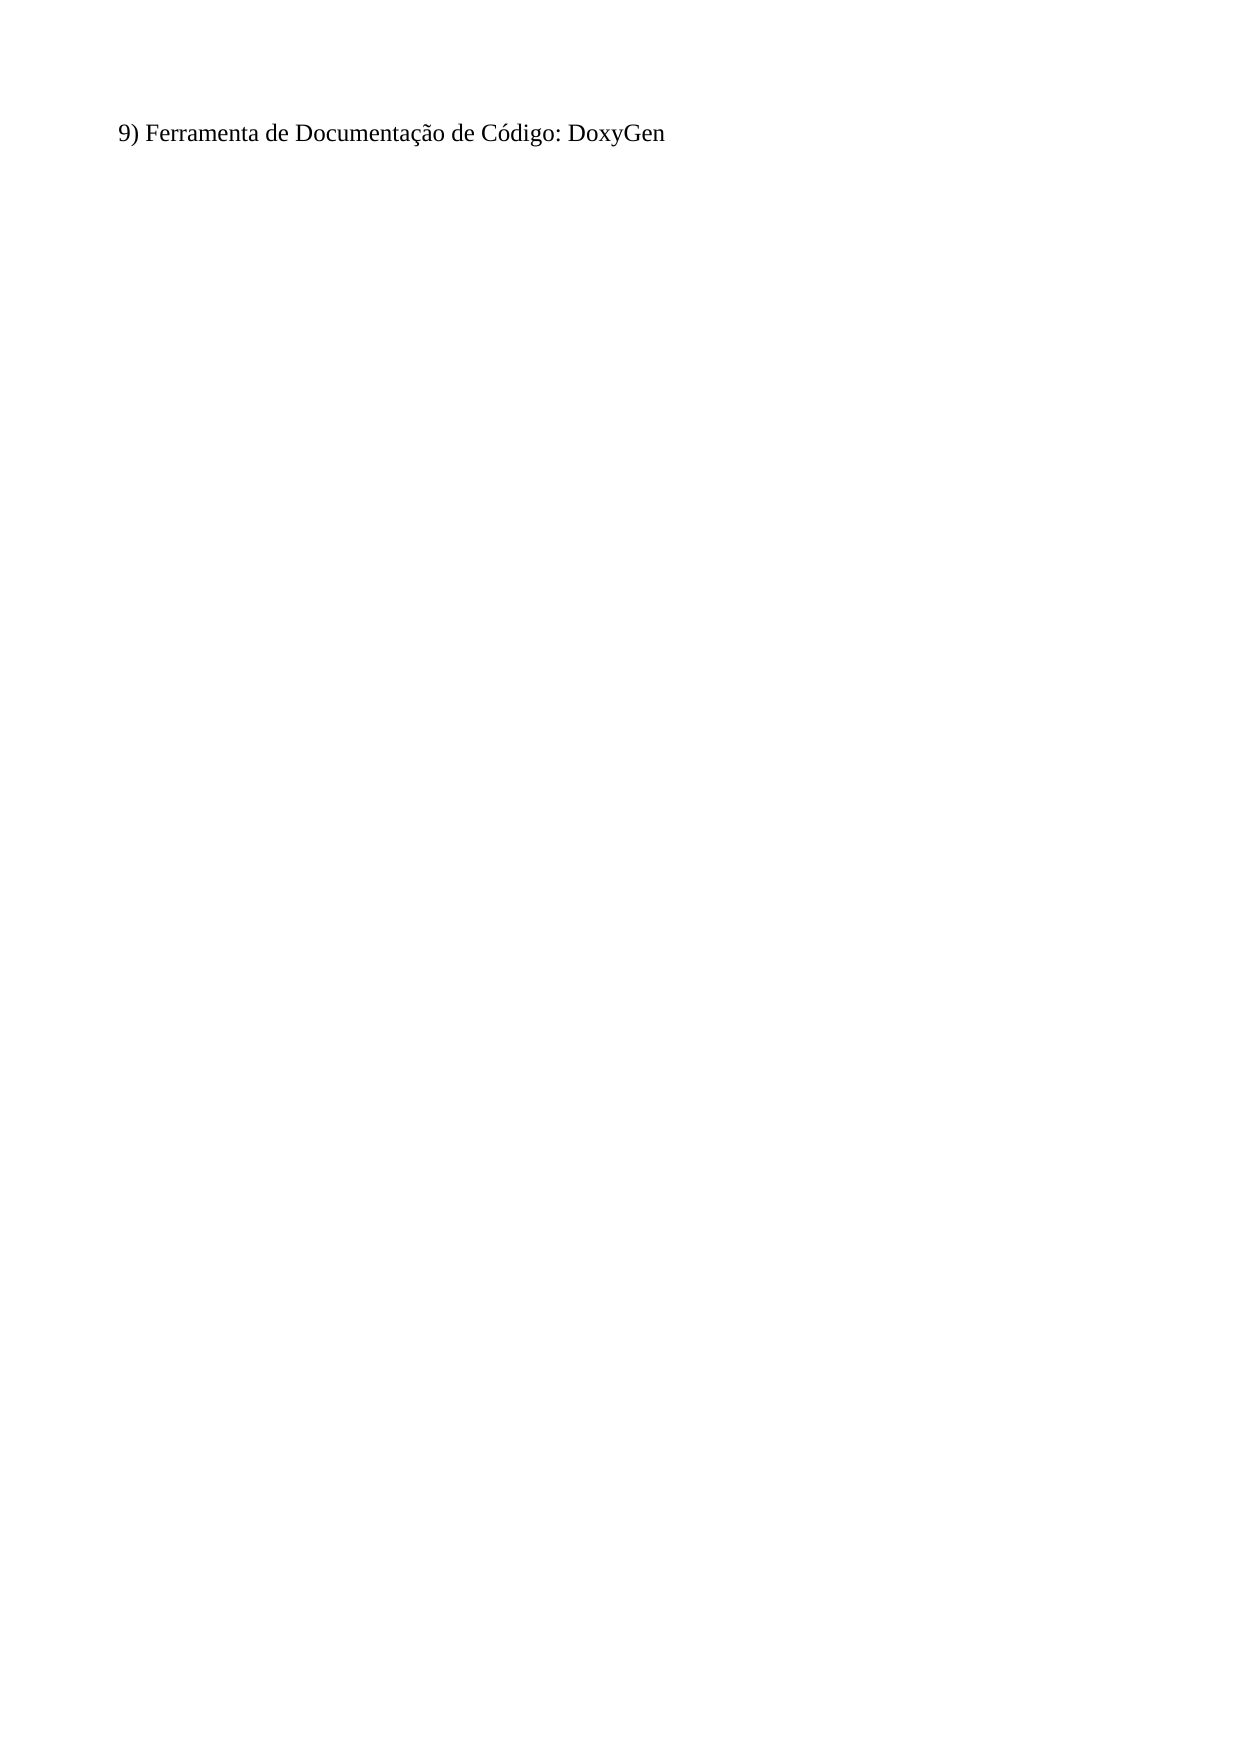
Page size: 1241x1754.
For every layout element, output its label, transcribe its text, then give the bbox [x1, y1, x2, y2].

text 9) Ferramenta de Documentação de Código: DoxyGen [118, 118, 1122, 147]
